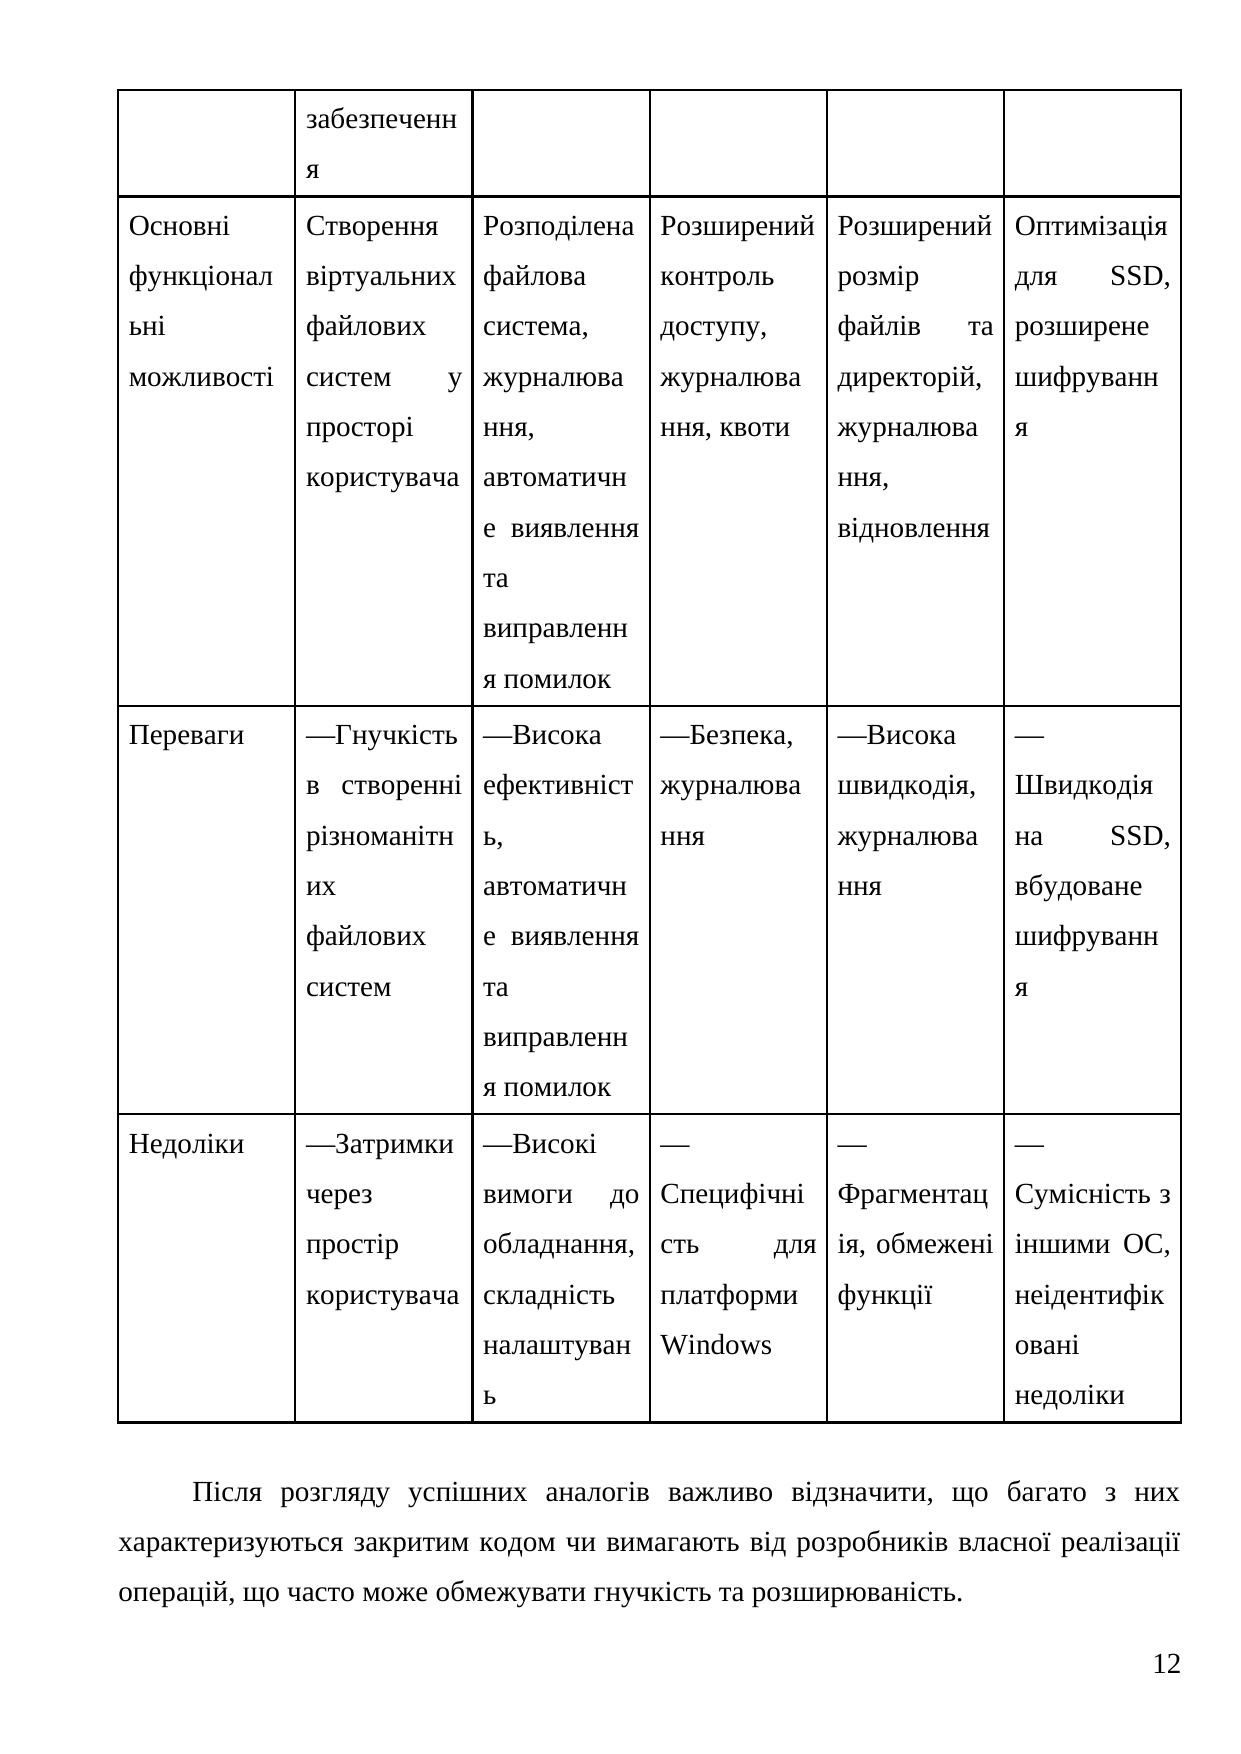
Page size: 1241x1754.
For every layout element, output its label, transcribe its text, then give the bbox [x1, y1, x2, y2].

table_cell [119, 91, 294, 195]
table_cell [1005, 91, 1180, 195]
table_cell [828, 91, 1003, 195]
table_cell —Гнучкість в створенні різноманітних файлових систем [296, 707, 471, 1113]
table_cell —Швидкодія на SSD, вбудоване шифрування [1005, 707, 1180, 1113]
table_cell Розподілена файлова система, журналювання, автоматичне виявлення та виправлення помилок [474, 198, 649, 705]
table_cell Недоліки [119, 1115, 294, 1421]
table_cell Розширений розмір файлів та директорій, журналювання, відновлення [828, 198, 1003, 705]
table_cell —Висока ефективність, автоматичне виявлення та виправлення помилок [474, 707, 649, 1113]
table_cell Створення віртуальних файлових систем у просторі користувача [296, 198, 471, 705]
table_cell —Фрагментація, обмежені функції [828, 1115, 1003, 1421]
table_cell —Затримки через простір користувача [296, 1115, 471, 1421]
table_cell Переваги [119, 707, 294, 1113]
table_cell [651, 91, 826, 195]
table_cell —Безпека, журналювання [651, 707, 826, 1113]
table_cell Основні функціональні можливості [119, 198, 294, 705]
table_cell —Сумісність з іншими ОС, неідентифіковані недоліки [1005, 1115, 1180, 1421]
text Після розгляду успішних аналогів важливо відзначити, що багато з них характеризуються закритим кодом чи вимагають від розробників власної реалізації операцій, що часто може обмежувати гнучкість та розширюваність. [118, 1474, 1181, 1608]
table_cell [474, 91, 649, 195]
table_cell Оптимізація для SSD, розширене шифрування [1005, 198, 1180, 705]
table_cell —Висока швидкодія, журналювання [828, 707, 1003, 1113]
table_cell Розширений контроль доступу, журналювання, квоти [651, 198, 826, 705]
table_cell —Високі вимоги до обладнання, складність налаштувань [474, 1115, 649, 1421]
table_cell забезпечення [296, 91, 471, 195]
table_cell —Специфічність для платформи Windows [651, 1115, 826, 1421]
